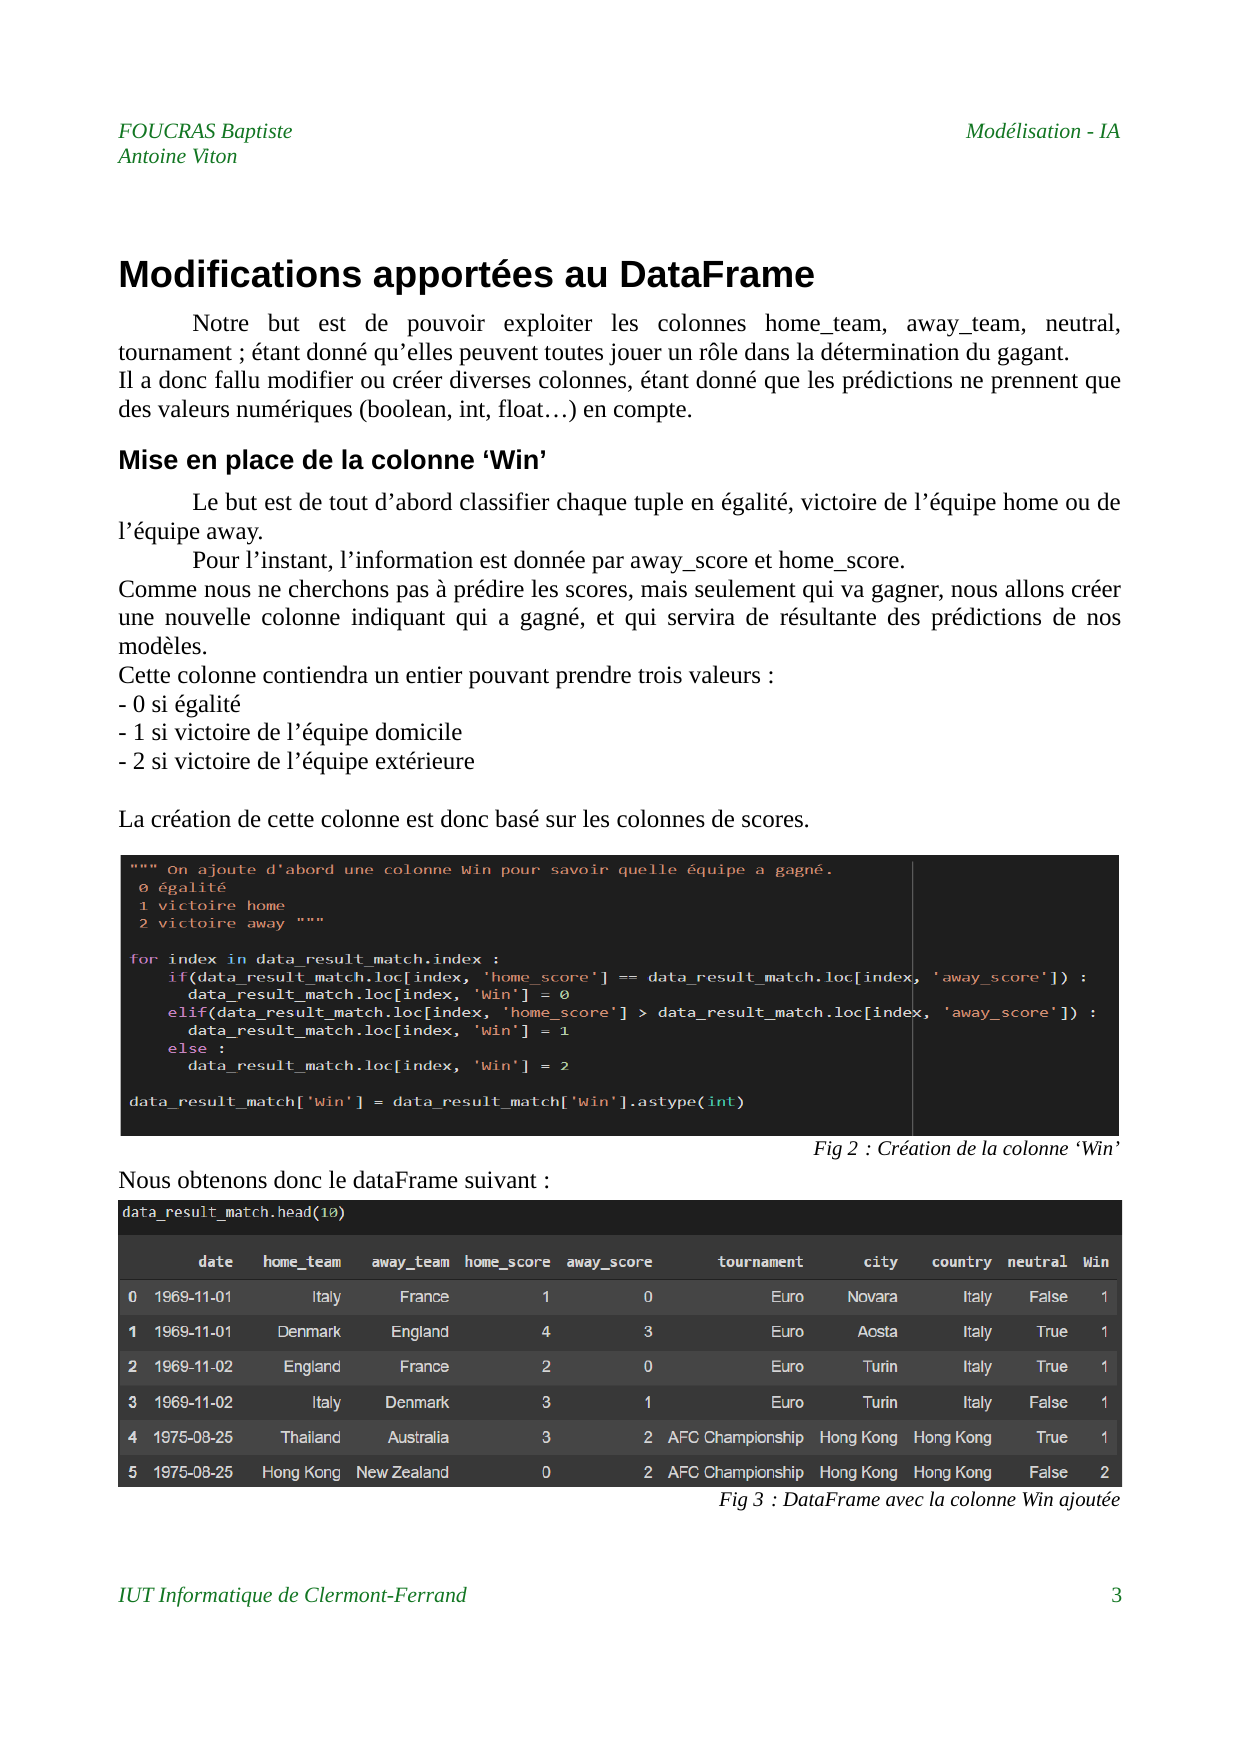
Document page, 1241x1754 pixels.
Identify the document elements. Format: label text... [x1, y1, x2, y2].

text La création de cette colonne est donc basé sur les colonnes de scores. [118, 804, 1122, 832]
picture [120, 855, 1119, 1136]
text Pour l’instant, l’information est donnée par away_score et home_score. [118, 545, 1122, 574]
text Comme nous ne cherchons pas à prédire les scores, mais seulement qui va gagner, nous allons créer une nouvelle colonne indiquant qui a gagné, et qui servira de résultante des prédictions de nos modèles. [118, 574, 1122, 660]
text Cette colonne contiendra un entier pouvant prendre trois valeurs : [118, 660, 1122, 689]
text Il a donc fallu modifier ou créer diverses colonnes, étant donné que les prédictions ne prennent que des valeurs numériques (boolean, int, float…) en compte. [118, 365, 1122, 423]
subtitle Mise en place de la colonne ‘Win’ [118, 444, 1122, 475]
picture [118, 1200, 1123, 1487]
text Notre but est de pouvoir exploiter les colonnes home_team, away_team, neutral, tournament ; étant donné qu’elles peuvent toutes jouer un rôle dans la détermination du gagant. [118, 308, 1122, 365]
text - 1 si victoire de l’équipe domicile [118, 717, 1122, 746]
text - 0 si égalité [118, 689, 1122, 717]
text Fig 3 : DataFrame avec la colonne Win ajoutée [118, 1487, 1122, 1511]
text - 2 si victoire de l’équipe extérieure [118, 746, 1122, 775]
text Le but est de tout d’abord classifier chaque tuple en égalité, victoire de l’équipe home ou de l’équipe away. [118, 487, 1122, 545]
text Nous obtenons donc le dataFrame suivant : [118, 1165, 1122, 1194]
subtitle Modifications apportées au DataFrame [118, 252, 1122, 295]
text Fig 2 : Création de la colonne ‘Win’ [118, 832, 1122, 1159]
